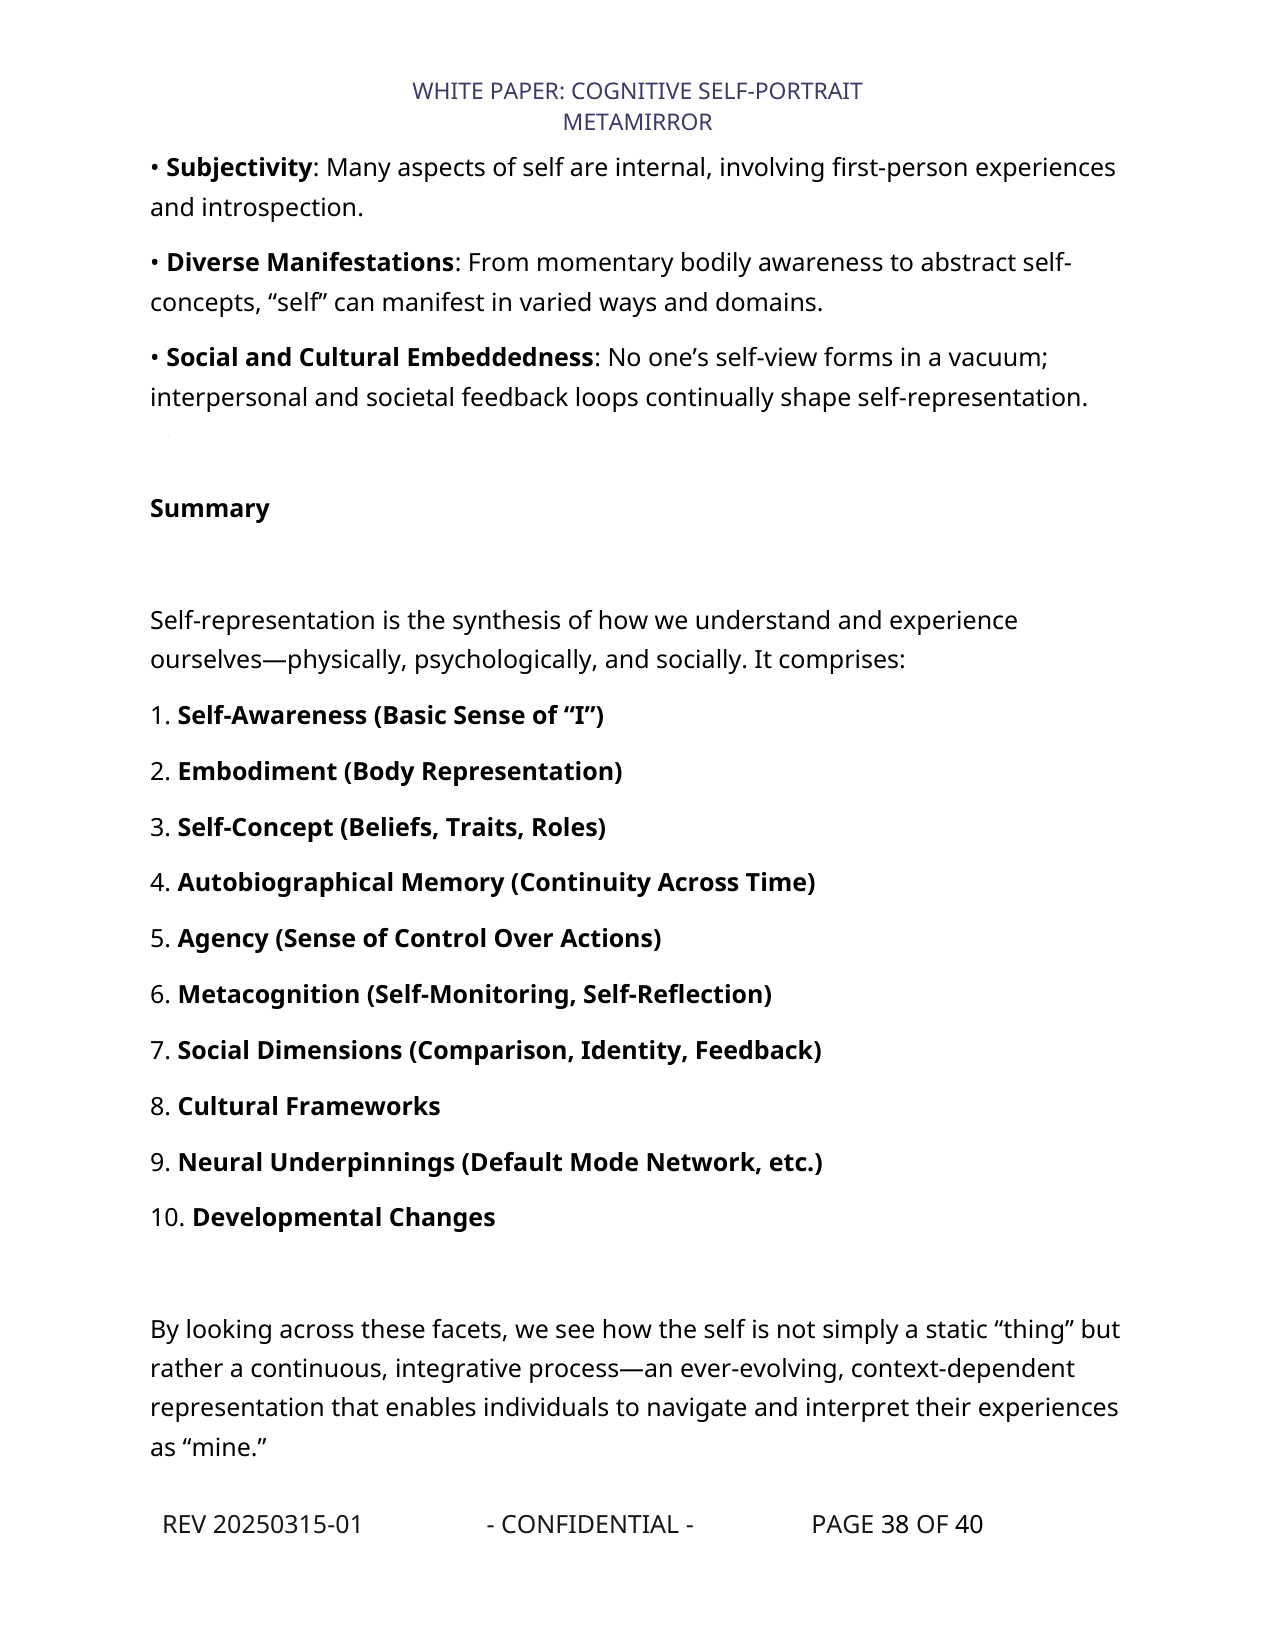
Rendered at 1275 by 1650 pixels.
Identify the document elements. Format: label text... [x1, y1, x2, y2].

text 10. Developmental Changes [150, 1200, 1125, 1234]
text By looking across these facets, we see how the self is not simply a static “thing” but rather a continuous, integrative process—an ever-evolving, context-dependent representation that enables individuals to navigate and interpret their experiences as “mine.” [150, 1312, 1125, 1463]
text 4. Autobiographical Memory (Continuity Across Time) [150, 865, 1125, 899]
text 5. Agency (Sense of Control Over Actions) [150, 921, 1125, 955]
text 2. Embodiment (Body Representation) [150, 753, 1125, 787]
text • Social and Cultural Embeddedness: No one’s self-view forms in a vacuum; interpersonal and societal feedback loops continually shape self-representation. [150, 340, 1125, 413]
text 6. Metacognition (Self-Monitoring, Self-Reflection) [150, 977, 1125, 1011]
text Summary [150, 491, 1125, 525]
text Self-representation is the synthesis of how we understand and experience ourselves—physically, psychologically, and socially. It comprises: [150, 602, 1125, 676]
text • Diverse Manifestations: From momentary bodily awareness to abstract self-concepts, “self” can manifest in varied ways and domains. [150, 245, 1125, 318]
text 1. Self-Awareness (Basic Sense of “I”) [150, 697, 1125, 732]
text 9. Neural Underpinnings (Default Mode Network, etc.) [150, 1144, 1125, 1178]
text 8. Cultural Frameworks [150, 1088, 1125, 1122]
text 3. Self-Concept (Beliefs, Traits, Roles) [150, 809, 1125, 843]
text • Subjectivity: Many aspects of self are internal, involving first-person experiences and introspection. [150, 150, 1125, 223]
text 7. Social Dimensions (Comparison, Identity, Feedback) [150, 1032, 1125, 1067]
